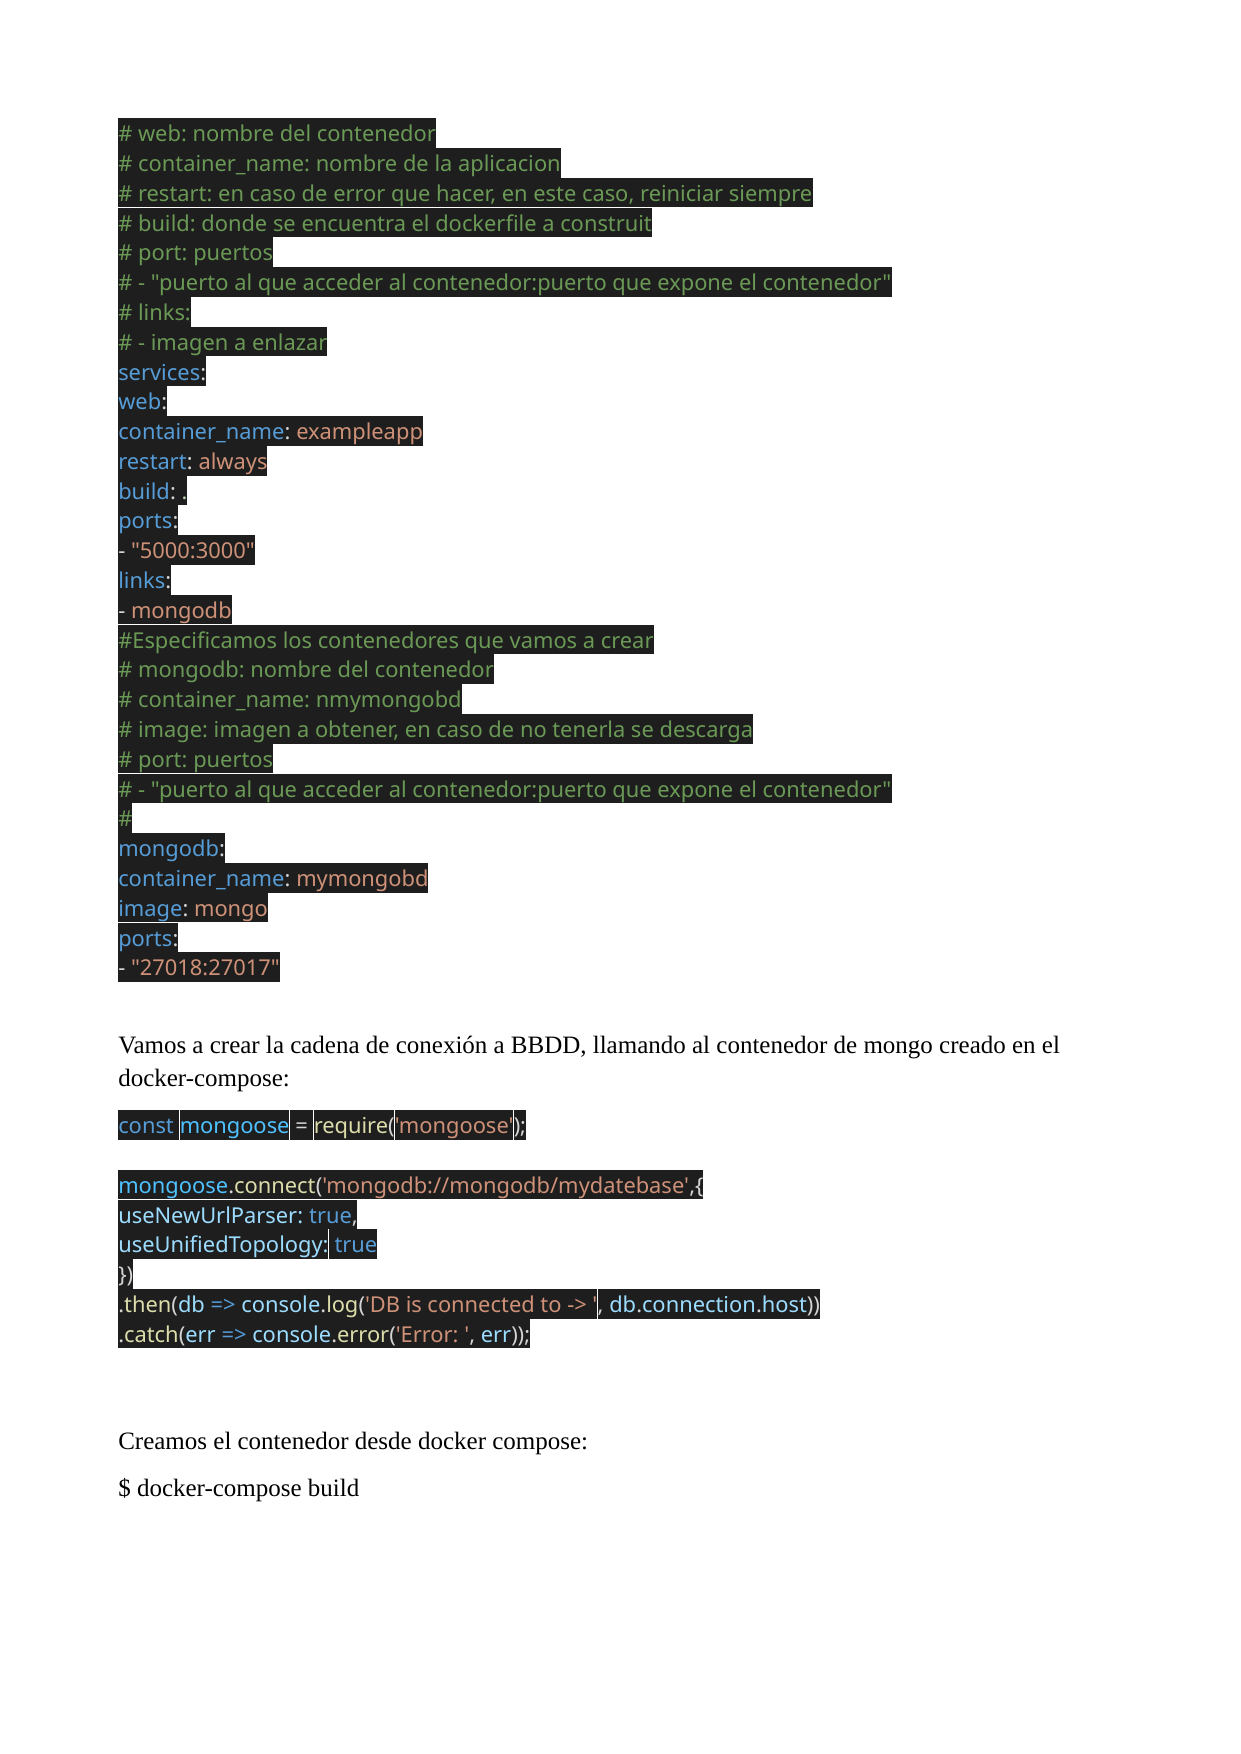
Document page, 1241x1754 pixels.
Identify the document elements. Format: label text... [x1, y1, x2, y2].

text .catch(err => console.error('Error: ', err)); [118, 1319, 1122, 1348]
text container_name: exampleapp [118, 416, 1122, 446]
text # container_name: nombre de la aplicacion [118, 148, 1122, 178]
text # - "puerto al que acceder al contenedor:puerto que expone el contenedor" [118, 773, 1122, 803]
text mongoose.connect('mongodb://mongodb/mydatebase',{ [118, 1170, 1122, 1199]
text - "5000:3000" [118, 535, 1122, 565]
text services: [118, 356, 1122, 386]
text useNewUrlParser: true, [118, 1199, 1122, 1229]
text # - imagen a enlazar [118, 327, 1122, 356]
text # restart: en caso de error que hacer, en este caso, reiniciar siempre [118, 178, 1122, 207]
text # port: puertos [118, 237, 1122, 267]
text # links: [118, 297, 1122, 327]
text container_name: mymongobd [118, 863, 1122, 893]
text image: mongo [118, 893, 1122, 922]
text .then(db => console.log('DB is connected to -> ', db.connection.host)) [118, 1289, 1122, 1319]
text restart: always [118, 446, 1122, 476]
text # build: donde se encuentra el dockerfile a construit [118, 207, 1122, 237]
text # container_name: nmymongobd [118, 684, 1122, 714]
text # mongodb: nombre del contenedor [118, 654, 1122, 684]
text # port: puertos [118, 744, 1122, 773]
text Creamos el contenedor desde docker compose: [118, 1426, 1122, 1455]
text - mongodb [118, 595, 1122, 624]
text # image: imagen a obtener, en caso de no tenerla se descarga [118, 714, 1122, 744]
text const mongoose = require('mongoose'); [118, 1110, 1122, 1140]
text # [118, 803, 1122, 833]
text - "27018:27017" [118, 952, 1122, 982]
text links: [118, 565, 1122, 595]
text #Especificamos los contenedores que vamos a crear [118, 624, 1122, 654]
text $ docker-compose build [118, 1473, 1122, 1502]
text }) [118, 1259, 1122, 1289]
text ports: [118, 922, 1122, 952]
text web: [118, 386, 1122, 416]
text # - "puerto al que acceder al contenedor:puerto que expone el contenedor" [118, 267, 1122, 297]
text Vamos a crear la cadena de conexión a BBDD, llamando al contenedor de mongo creado en el docker-compose: [118, 1030, 1122, 1091]
text ports: [118, 505, 1122, 535]
text useUnifiedTopology: true [118, 1229, 1122, 1259]
text # web: nombre del contenedor [118, 118, 1122, 148]
text build: . [118, 476, 1122, 505]
text mongodb: [118, 833, 1122, 863]
